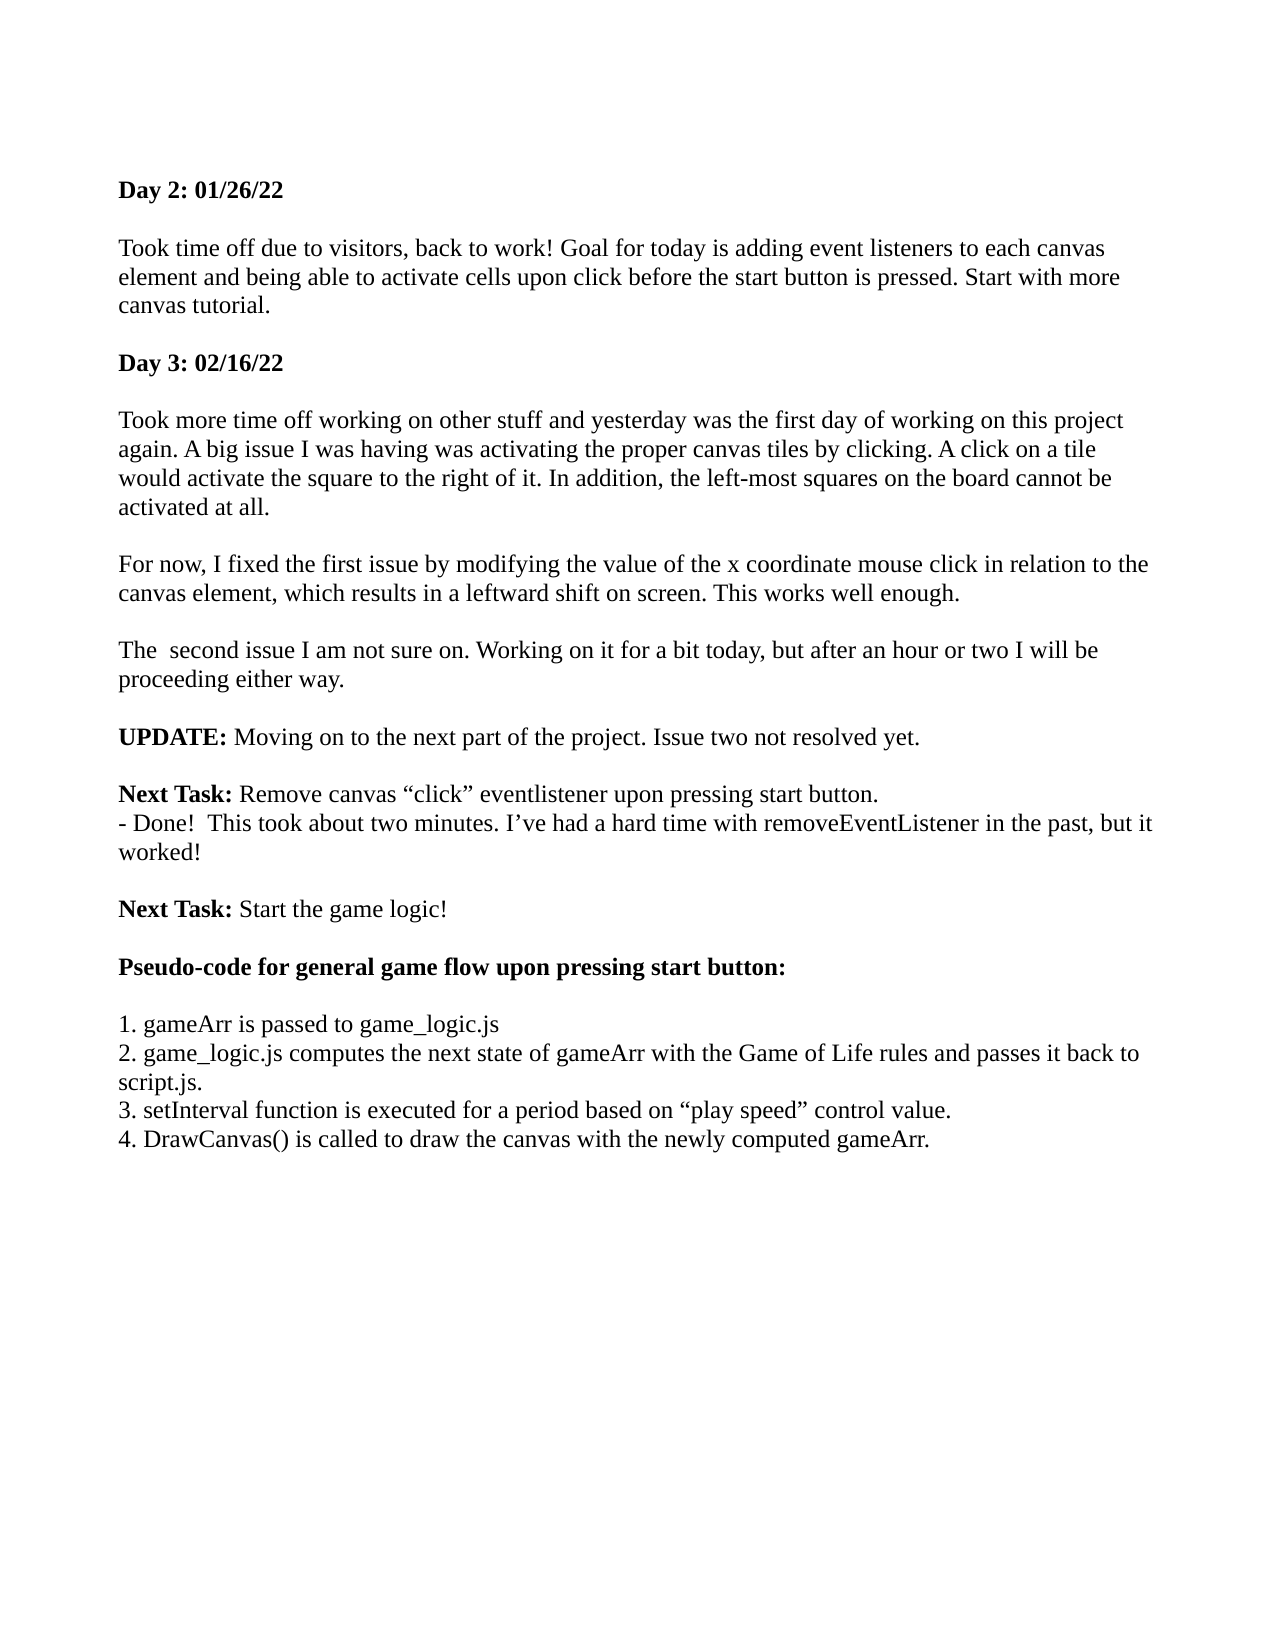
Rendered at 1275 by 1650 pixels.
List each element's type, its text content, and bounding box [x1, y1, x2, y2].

text Next Task: Remove canvas “click” eventlistener upon pressing start button. [118, 779, 1157, 808]
text 1. gameArr is passed to game_logic.js [118, 1009, 1157, 1038]
text UPDATE: Moving on to the next part of the project. Issue two not resolved yet. [118, 722, 1157, 751]
text 4. DrawCanvas() is called to draw the canvas with the newly computed gameArr. [118, 1124, 1157, 1153]
text For now, I fixed the first issue by modifying the value of the x coordinate mouse click in relation to the canvas element, which results in a leftward shift on screen. This works well enough. [118, 549, 1157, 607]
text Took time off due to visitors, back to work! Goal for today is adding event listeners to each canvas element and being able to activate cells upon click before the start button is pressed. Start with more canvas tutorial. [118, 233, 1157, 319]
text - Done! This took about two minutes. I’ve had a hard time with removeEventListener in the past, but it worked! [118, 808, 1157, 866]
text The second issue I am not sure on. Working on it for a bit today, but after an hour or two I will be proceeding either way. [118, 636, 1157, 693]
text Pseudo-code for general game flow upon pressing start button: [118, 952, 1157, 981]
text Took more time off working on other stuff and yesterday was the first day of working on this project again. A big issue I was having was activating the proper canvas tiles by clicking. A click on a tile would activate the square to the right of it. In addition, the left-most squares on the board cannot be activated at all. [118, 406, 1157, 521]
text 3. setInterval function is executed for a period based on “play speed” control value. [118, 1096, 1157, 1124]
text 2. game_logic.js computes the next state of gameArr with the Game of Life rules and passes it back to script.js. [118, 1038, 1157, 1096]
text Next Task: Start the game logic! [118, 894, 1157, 923]
text Day 3: 02/16/22 [118, 348, 1157, 377]
text Day 2: 01/26/22 [118, 176, 1157, 204]
